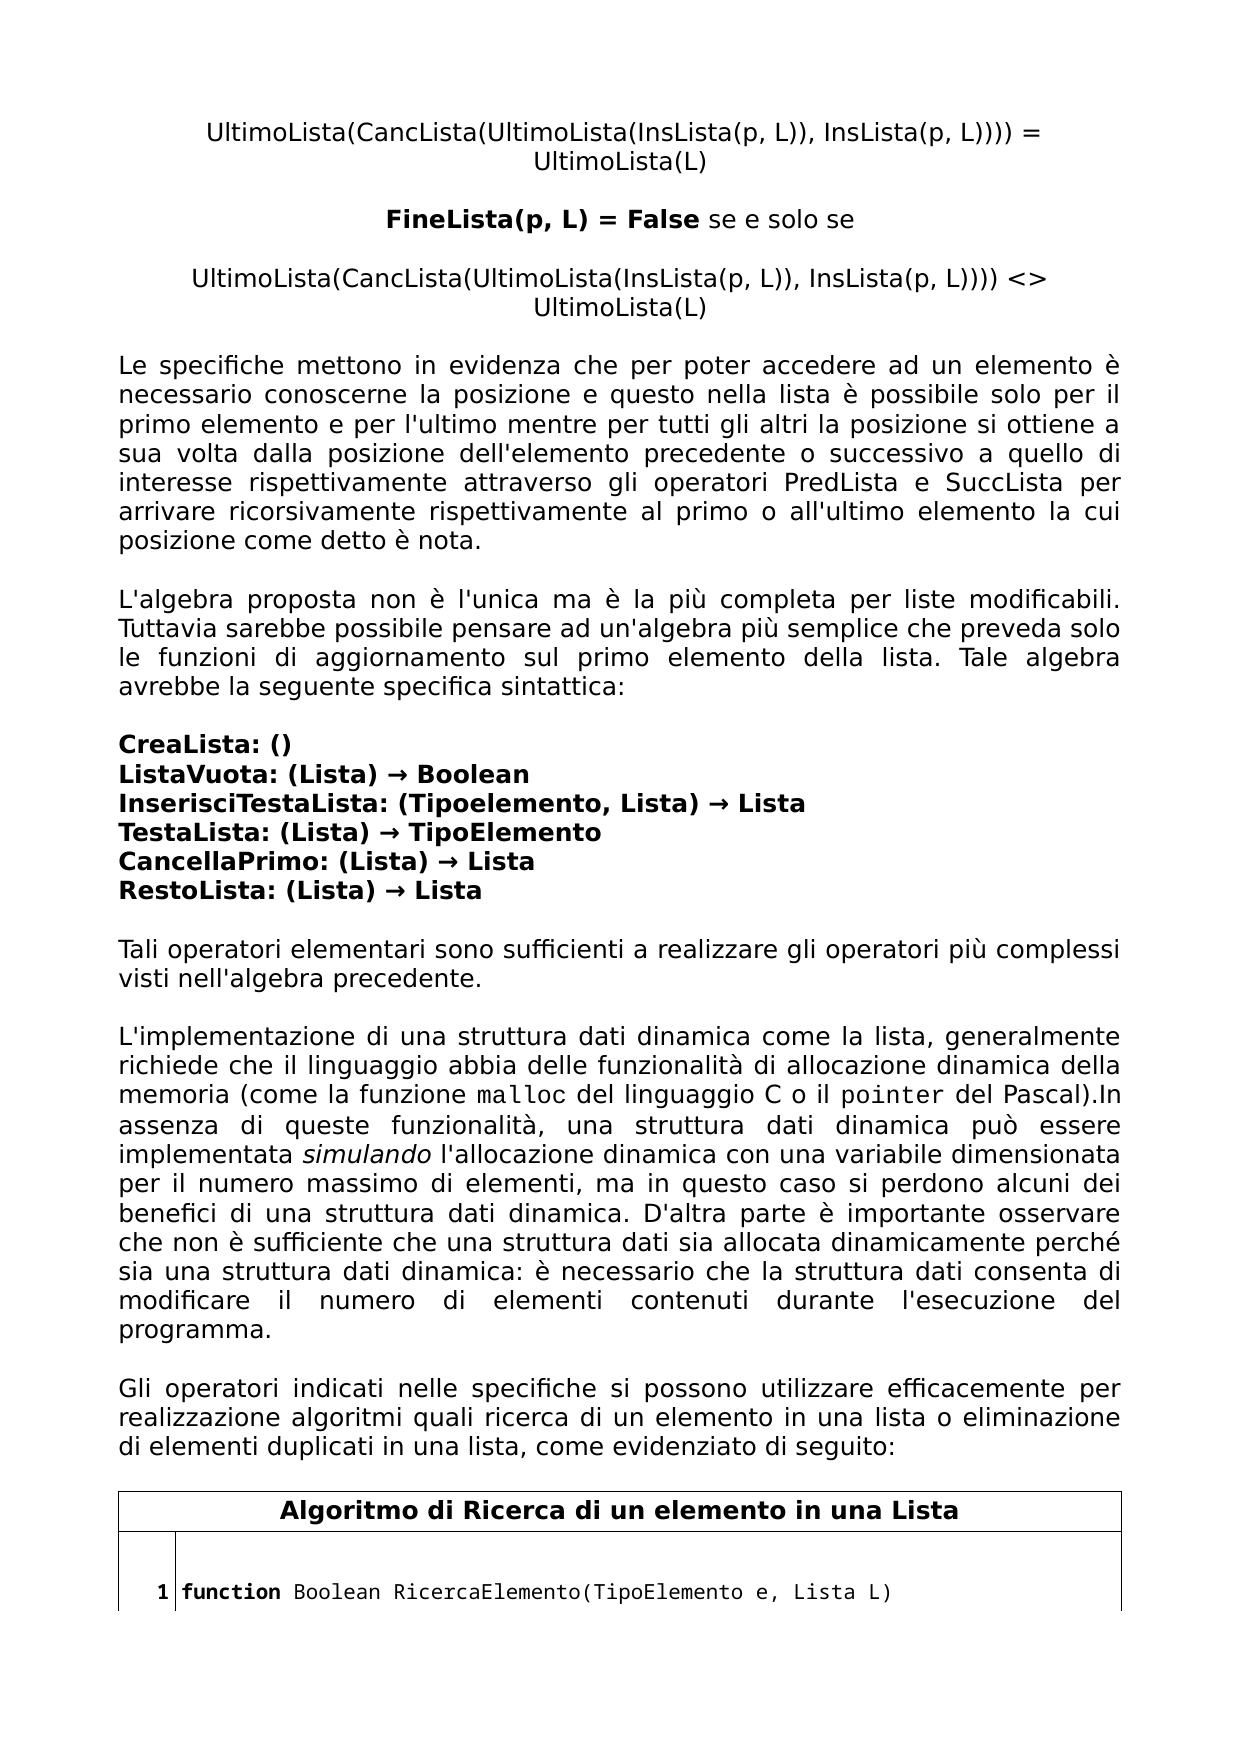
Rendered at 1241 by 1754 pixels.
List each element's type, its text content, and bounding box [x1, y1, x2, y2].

table_cell 1 [119, 1571, 175, 1611]
text InserisciTestaLista: (Tipoelemento, Lista) → Lista [118, 789, 1122, 818]
text RestoLista: (Lista) → Lista [118, 876, 1122, 906]
text UltimoLista(CancLista(UltimoLista(InsLista(p, L)), InsLista(p, L)))) <> UltimoLista(L) [118, 264, 1122, 322]
text L'algebra proposta non è l'unica ma è la più completa per liste modificabili. Tuttavia sarebbe possibile pensare ad un'algebra più semplice che preveda solo le funzioni di aggiornamento sul primo elemento della lista. Tale algebra avrebbe la seguente specifica sintattica: [118, 585, 1122, 701]
text Tali operatori elementari sono sufficienti a realizzare gli operatori più complessi visti nell'algebra precedente. [118, 935, 1122, 993]
table_cell function Boolean RicercaElemento(TipoElemento e, Lista L) [176, 1571, 1121, 1611]
table_cell [176, 1532, 1121, 1571]
text L'implementazione di una struttura dati dinamica come la lista, generalmente richiede che il linguaggio abbia delle funzionalità di allocazione dinamica della memoria (come la funzione malloc del linguaggio C o il pointer del Pascal).In assenza di queste funzionalità, una struttura dati dinamica può essere implementata simulando l'allocazione dinamica con una variabile dimensionata per il numero massimo di elementi, ma in questo caso si perdono alcuni dei benefici di una struttura dati dinamica. D'altra parte è importante osservare che non è sufficiente che una struttura dati sia allocata dinamicamente perché sia una struttura dati dinamica: è necessario che la struttura dati consenta di modificare il numero di elementi contenuti durante l'esecuzione del programma. [118, 1022, 1122, 1345]
text UltimoLista(CancLista(UltimoLista(InsLista(p, L)), InsLista(p, L)))) = UltimoLista(L) [118, 118, 1122, 176]
table_header Algoritmo di Ricerca di un elemento in una Lista [119, 1492, 1121, 1531]
text FineLista(p, L) = False se e solo se [118, 206, 1122, 235]
text ListaVuota: (Lista) → Boolean [118, 760, 1122, 789]
text TestaLista: (Lista) → TipoElemento [118, 818, 1122, 847]
text Le specifiche mettono in evidenza che per poter accedere ad un elemento è necessario conoscerne la posizione e questo nella lista è possibile solo per il primo elemento e per l'ultimo mentre per tutti gli altri la posizione si ottiene a sua volta dalla posizione dell'elemento precedente o successivo a quello di interesse rispettivamente attraverso gli operatori PredLista e SuccLista per arrivare ricorsivamente rispettivamente al primo o all'ultimo elemento la cui posizione come detto è nota. [118, 351, 1122, 556]
text Gli operatori indicati nelle specifiche si possono utilizzare efficacemente per realizzazione algoritmi quali ricerca di un elemento in una lista o eliminazione di elementi duplicati in una lista, come evidenziato di seguito: [118, 1374, 1122, 1461]
text CreaLista: () [118, 731, 1122, 760]
table_cell [119, 1532, 175, 1571]
text CancellaPrimo: (Lista) → Lista [118, 847, 1122, 876]
